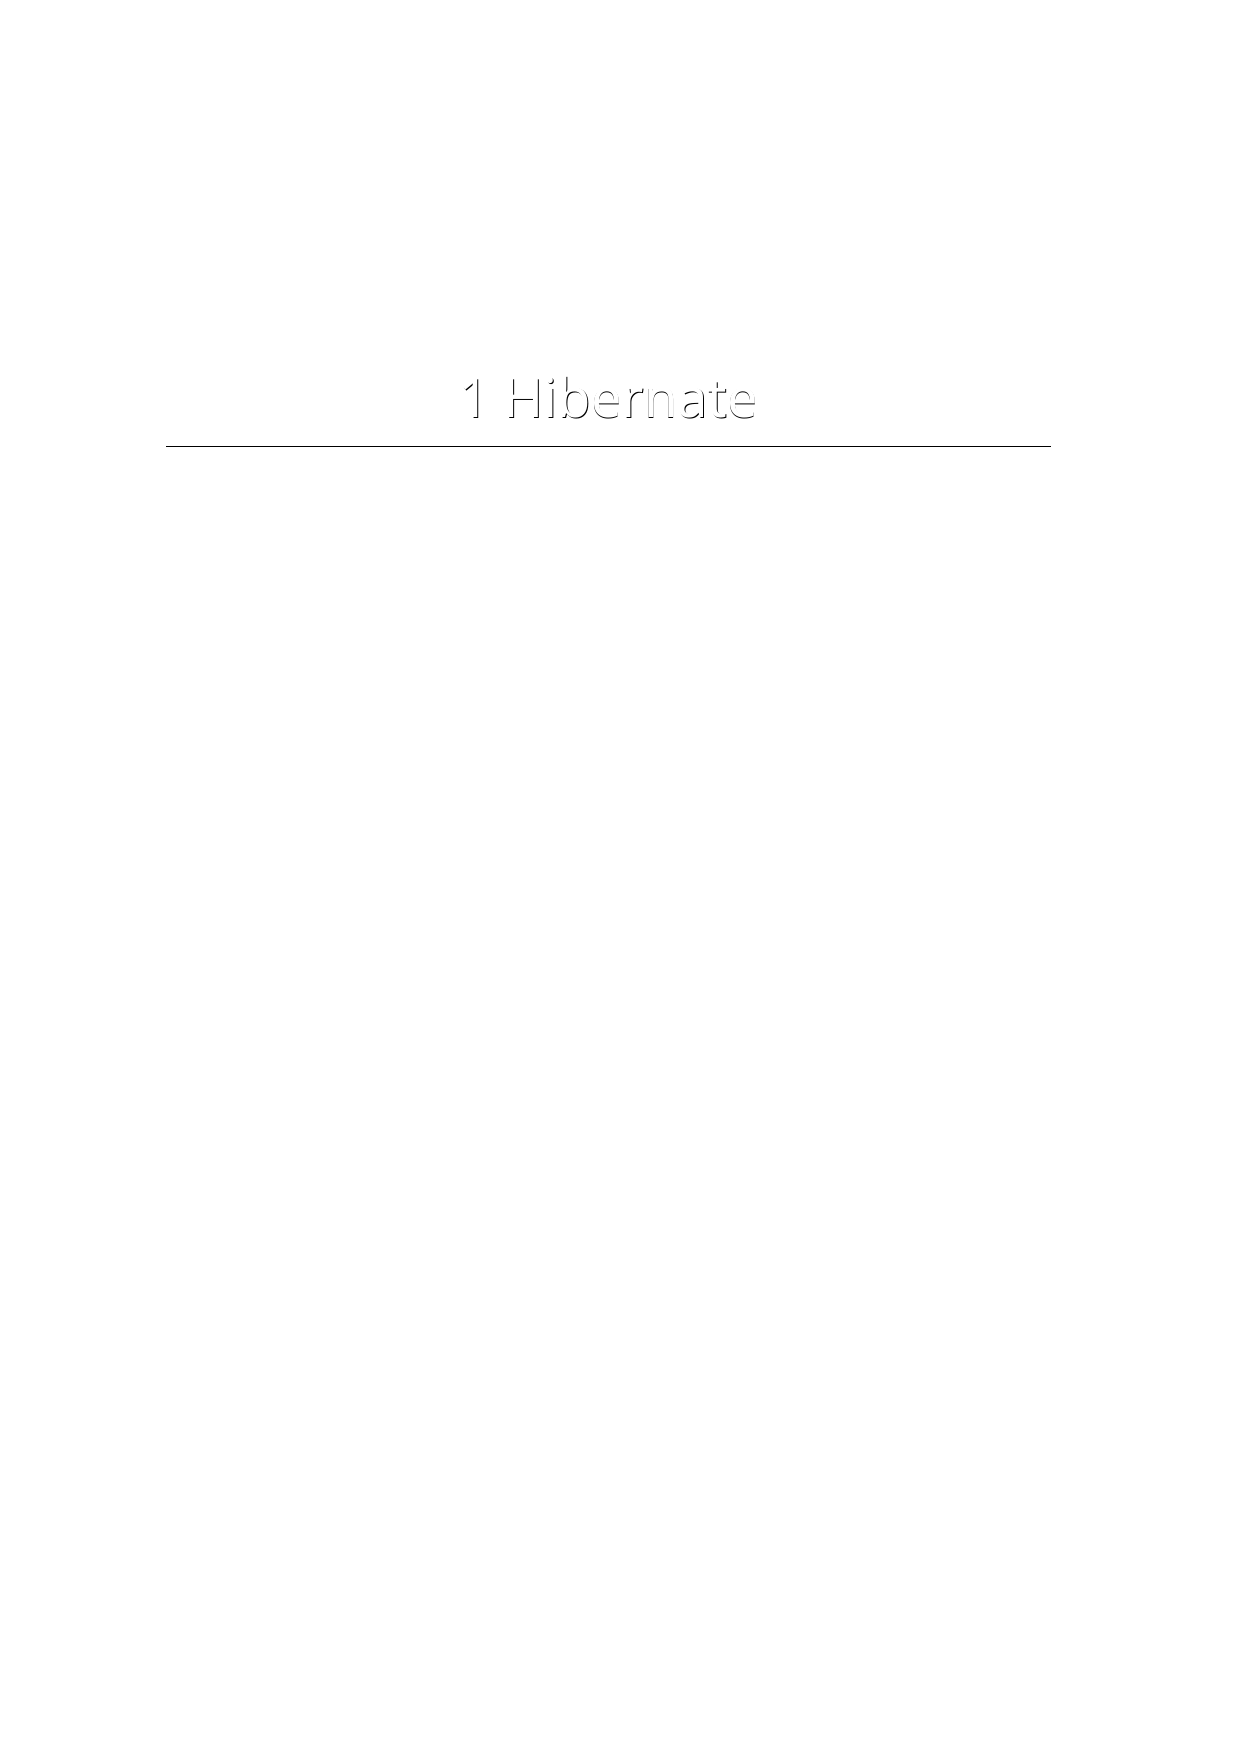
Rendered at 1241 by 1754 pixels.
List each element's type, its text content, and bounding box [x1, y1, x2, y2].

table_header 1 Hibernate [166, 194, 1051, 446]
